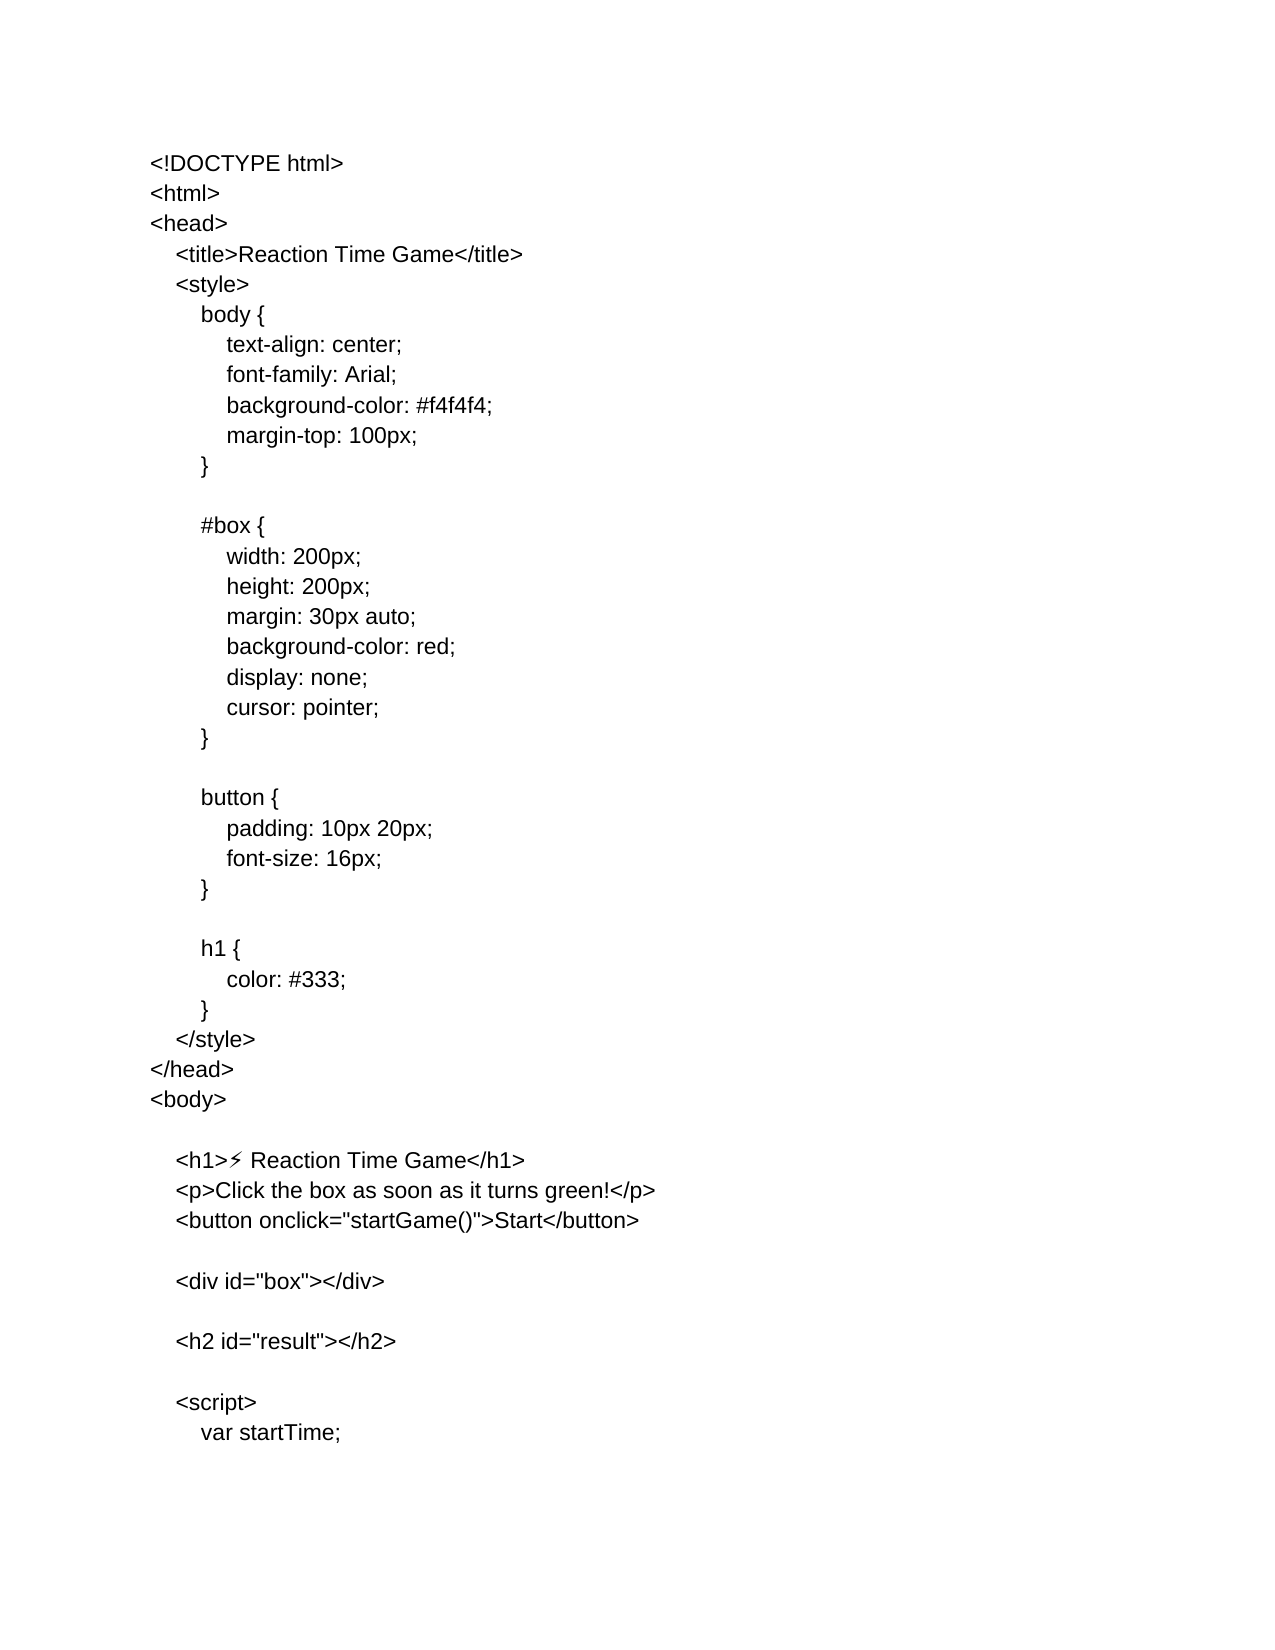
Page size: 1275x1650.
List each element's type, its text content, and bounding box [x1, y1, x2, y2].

text <head> [150, 210, 1125, 237]
text margin: 30px auto; [150, 603, 1125, 629]
text #box { [150, 512, 1125, 539]
text <button onclick="startGame()">Start</button> [150, 1207, 1125, 1234]
text <script> [150, 1388, 1125, 1415]
text </style> [150, 1026, 1125, 1052]
text width: 200px; [150, 543, 1125, 569]
text font-family: Arial; [150, 361, 1125, 388]
text } [150, 724, 1125, 750]
text <html> [150, 180, 1125, 207]
text <body> [150, 1086, 1125, 1113]
text font-size: 16px; [150, 845, 1125, 871]
text </head> [150, 1056, 1125, 1083]
text height: 200px; [150, 573, 1125, 599]
text } [150, 996, 1125, 1022]
text button { [150, 784, 1125, 811]
text cursor: pointer; [150, 694, 1125, 720]
text var startTime; [150, 1419, 1125, 1445]
text margin-top: 100px; [150, 422, 1125, 448]
text padding: 10px 20px; [150, 814, 1125, 841]
text h1 { [150, 935, 1125, 962]
text body { [150, 301, 1125, 327]
text <div id="box"></div> [150, 1268, 1125, 1294]
text display: none; [150, 663, 1125, 690]
text <p>Click the box as soon as it turns green!</p> [150, 1177, 1125, 1203]
text } [150, 875, 1125, 901]
text <style> [150, 271, 1125, 297]
text <!DOCTYPE html> [150, 150, 1125, 176]
text <title>Reaction Time Game</title> [150, 241, 1125, 267]
text <h1>⚡ Reaction Time Game</h1> [150, 1147, 1125, 1173]
text } [150, 452, 1125, 478]
text background-color: red; [150, 633, 1125, 660]
text <h2 id="result"></h2> [150, 1328, 1125, 1354]
text background-color: #f4f4f4; [150, 392, 1125, 418]
text color: #333; [150, 966, 1125, 992]
text text-align: center; [150, 331, 1125, 358]
